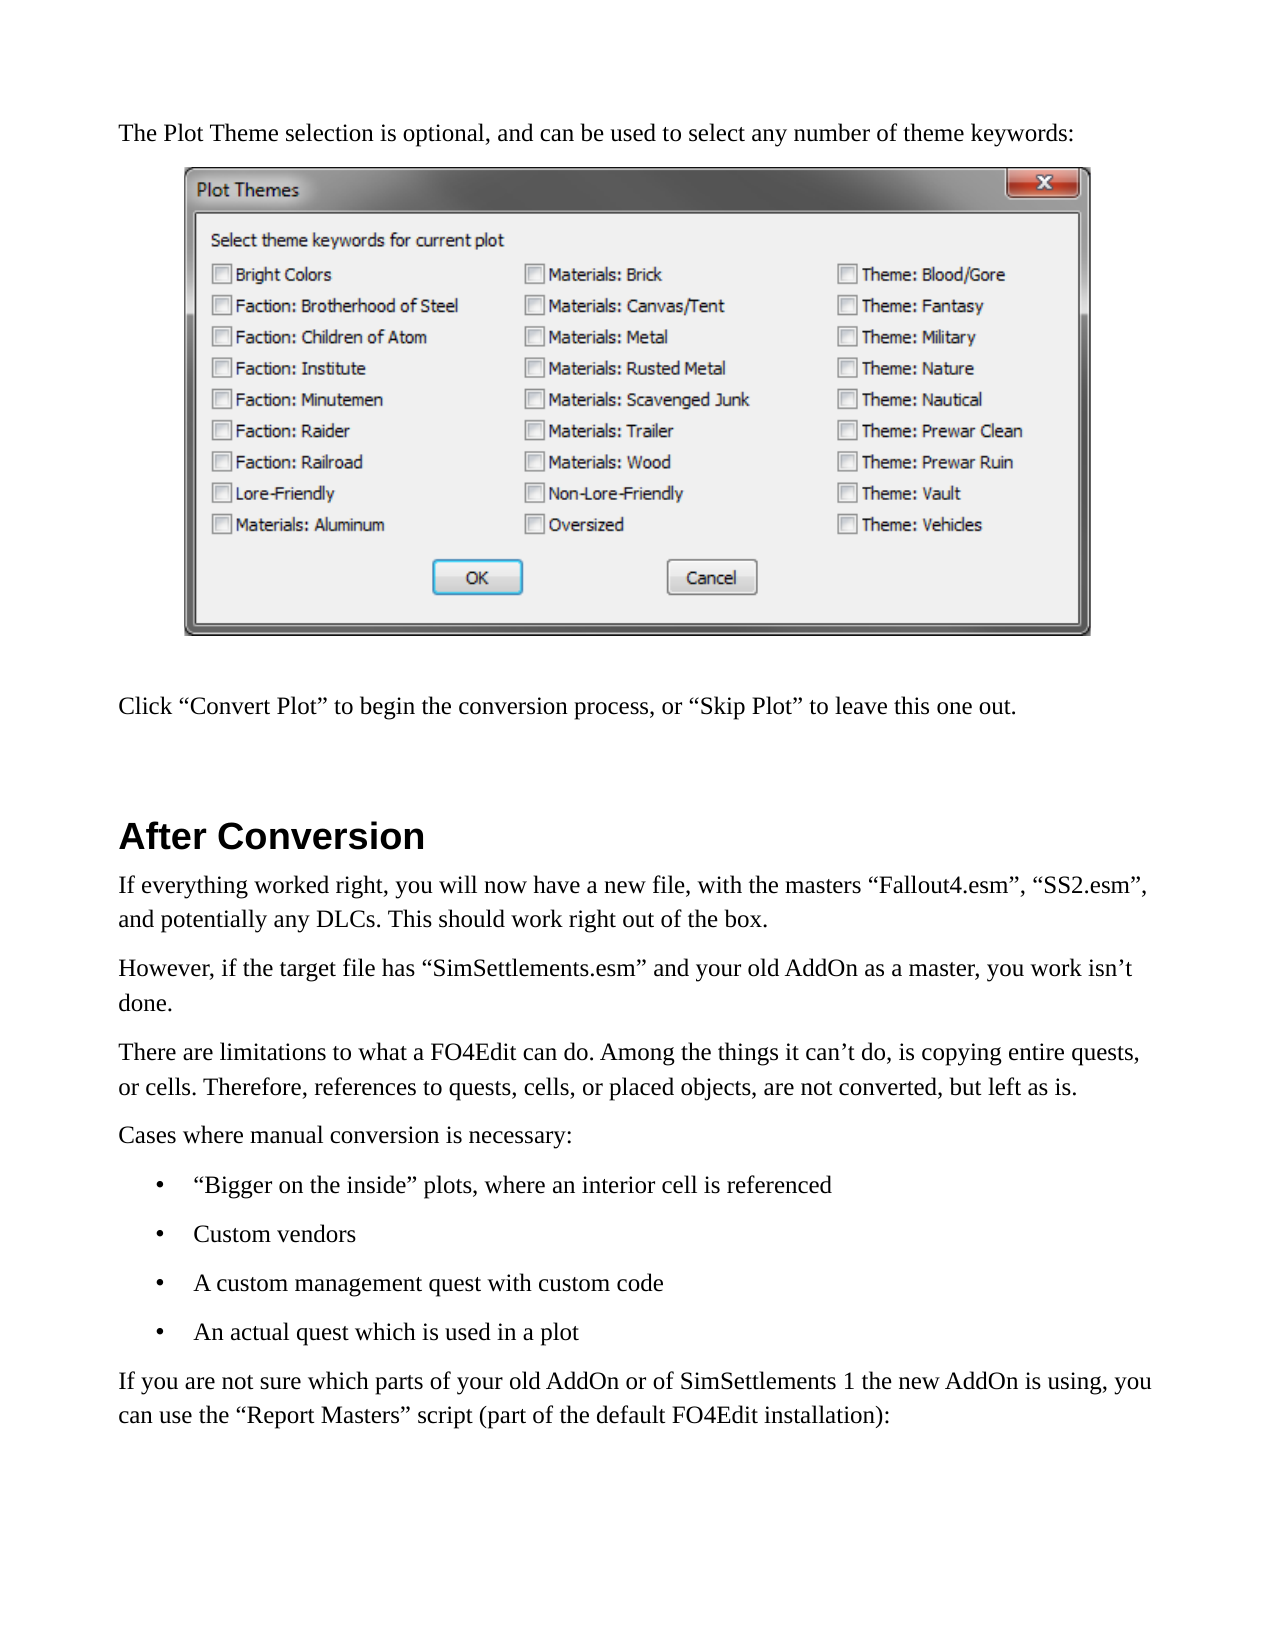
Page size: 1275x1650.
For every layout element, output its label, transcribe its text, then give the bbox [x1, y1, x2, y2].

list “Bigger on the inside” plots, where an interior cell is referenced [156, 1170, 1157, 1198]
text Cases where manual conversion is necessary: [118, 1121, 1157, 1149]
text If you are not sure which parts of your old AddOn or of SimSettlements 1 the new AddOn is using, you can use the “Report Masters” script (part of the default FO4Edit installation): [118, 1366, 1157, 1429]
list Custom vendors [156, 1219, 1157, 1247]
list A custom management quest with custom code [156, 1268, 1157, 1297]
text The Plot Theme selection is optional, and can be used to select any number of theme keywords: [118, 118, 1157, 147]
text Click “Convert Plot” to begin the conversion process, or “Skip Plot” to leave this one out. [118, 691, 1157, 719]
subtitle After Conversion [118, 814, 1157, 857]
picture [184, 167, 1091, 636]
text There are limitations to what a FO4Edit can do. Among the things it can’t do, is copying entire quests, or cells. Therefore, references to quests, cells, or placed objects, are not converted, but left as is. [118, 1037, 1157, 1100]
text However, if the target file has “SimSettlements.esm” and your old AddOn as a master, you work isn’t done. [118, 953, 1157, 1017]
list An actual quest which is used in a plot [156, 1317, 1157, 1346]
text If everything worked right, you will now have a new file, with the masters “Fallout4.esm”, “SS2.esm”, and potentially any DLCs. This should work right out of the box. [118, 870, 1157, 933]
